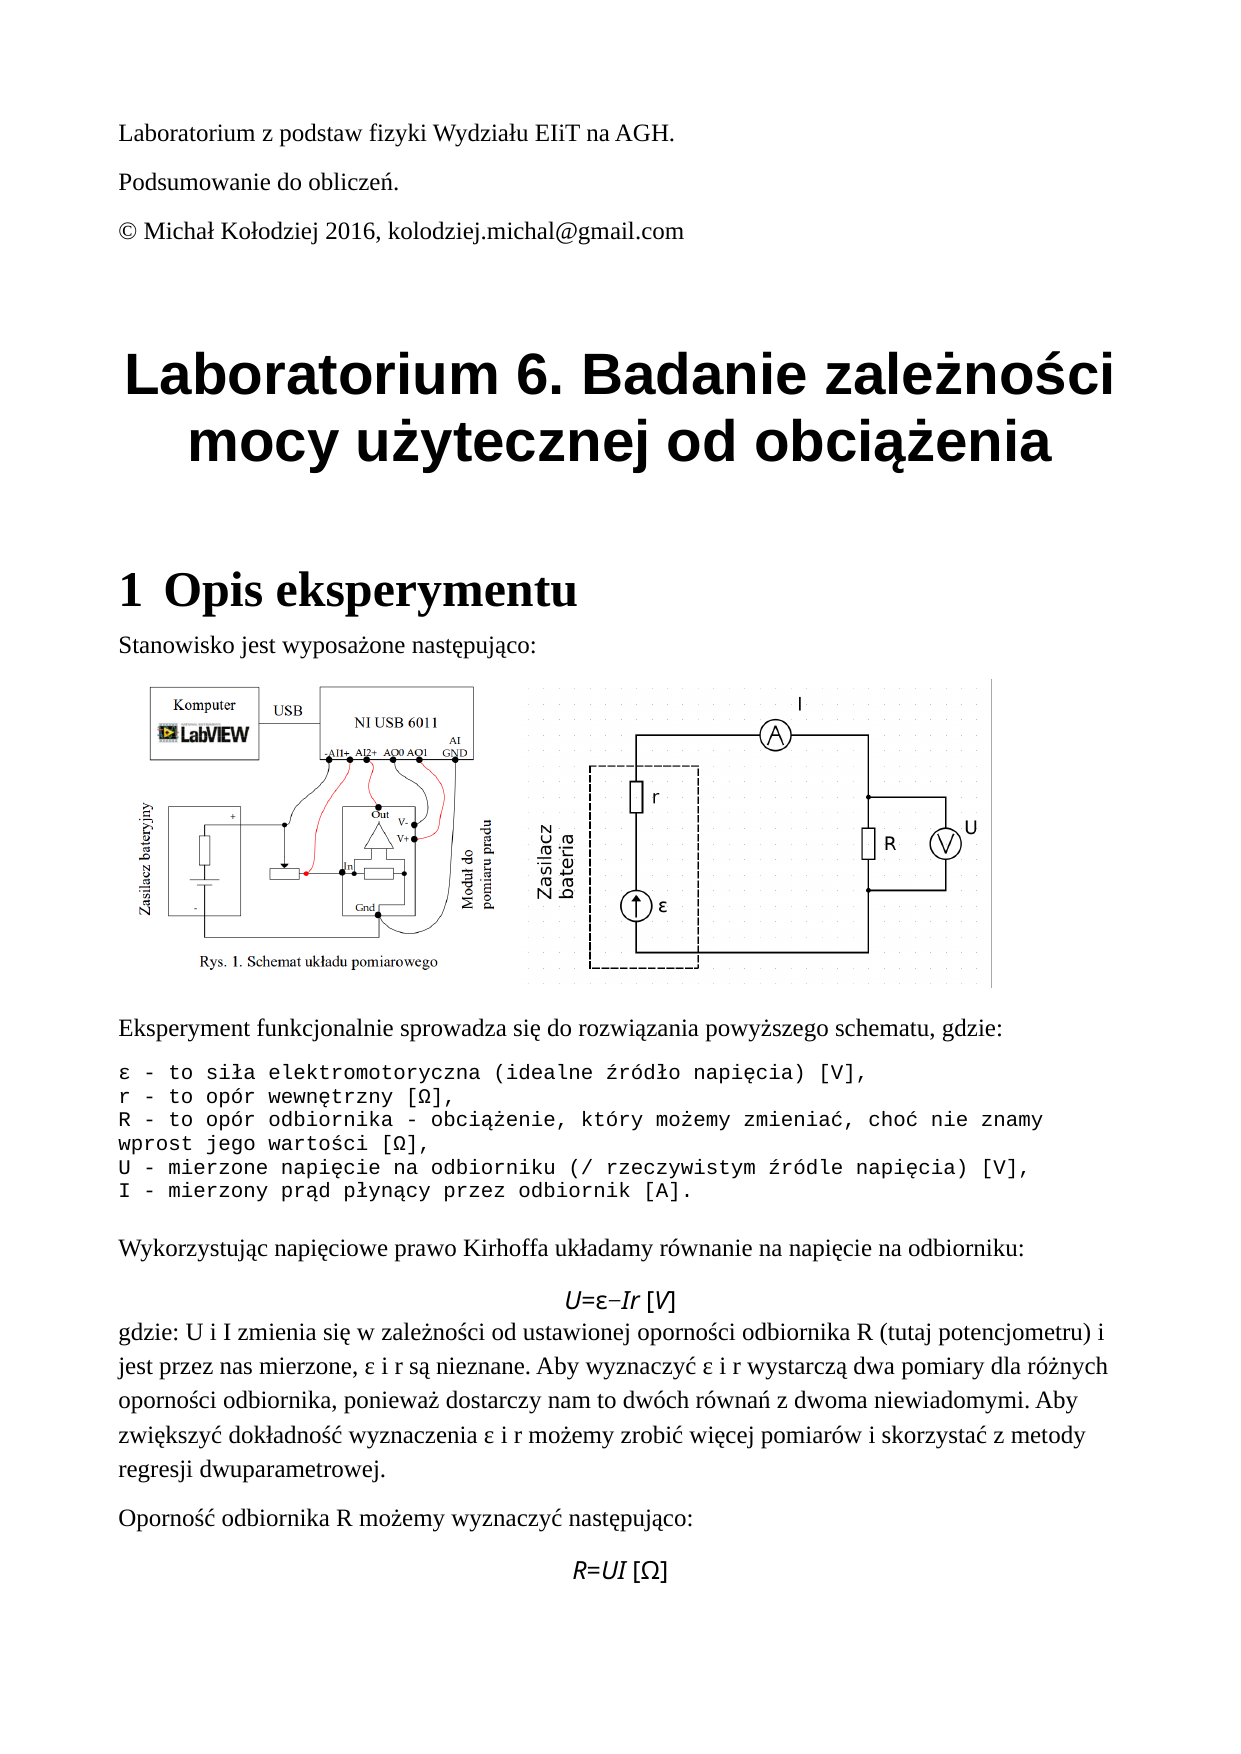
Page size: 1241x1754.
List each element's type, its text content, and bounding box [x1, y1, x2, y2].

text R=UI [Ω] [118, 1553, 1122, 1587]
text U - mierzone napięcie na odbiorniku (/ rzeczywistym źródle napięcia) [V], [118, 1157, 1122, 1180]
text Wykorzystując napięciowe prawo Kirhoffa układamy równanie na napięcie na odbiorniku: [118, 1233, 1122, 1262]
text Podsumowanie do obliczeń. [118, 167, 1122, 196]
picture [520, 679, 992, 988]
text © Michał Kołodziej 2016, kolodziej.michal@gmail.com [118, 216, 1122, 245]
subtitle Opis eksperymentu [118, 560, 1122, 618]
picture [118, 679, 514, 988]
text Stanowisko jest wyposażone następująco: [118, 630, 1122, 659]
text ɛ - to siła elektromotoryczna (idealne źródło napięcia) [V], [118, 1062, 1122, 1086]
text Laboratorium z podstaw fizyki Wydziału EIiT na AGH. [118, 118, 1122, 147]
text I - mierzony prąd płynący przez odbiornik [A]. [118, 1180, 1122, 1204]
text R - to opór odbiornika - obciążenie, który możemy zmieniać, choć nie znamy wprost jego wartości [Ω], [118, 1109, 1122, 1157]
text Oporność odbiornika R możemy wyznaczyć następująco: [118, 1503, 1122, 1532]
title Laboratorium 6. Badanie zależności mocy użytecznej od obciążenia [118, 339, 1122, 473]
text r - to opór wewnętrzny [Ω], [118, 1086, 1122, 1109]
text U=ɛ−Ir [V] [118, 1282, 1122, 1317]
text gdzie: U i I zmienia się w zależności od ustawionej oporności odbiornika R (tutaj potencjometru) i jest przez nas mierzone, ɛ i r są nieznane. Aby wyznaczyć ɛ i r wystarczą dwa pomiary dla różnych oporności odbiornika, ponieważ dostarczy nam to dwóch równań z dwoma niewiadomymi. Aby zwiększyć dokładność wyznaczenia ɛ i r możemy zrobić więcej pomiarów i skorzystać z metody regresji dwuparametrowej. [118, 1317, 1122, 1483]
text Eksperyment funkcjonalnie sprowadza się do rozwiązania powyższego schematu, gdzie: [118, 1013, 1122, 1042]
